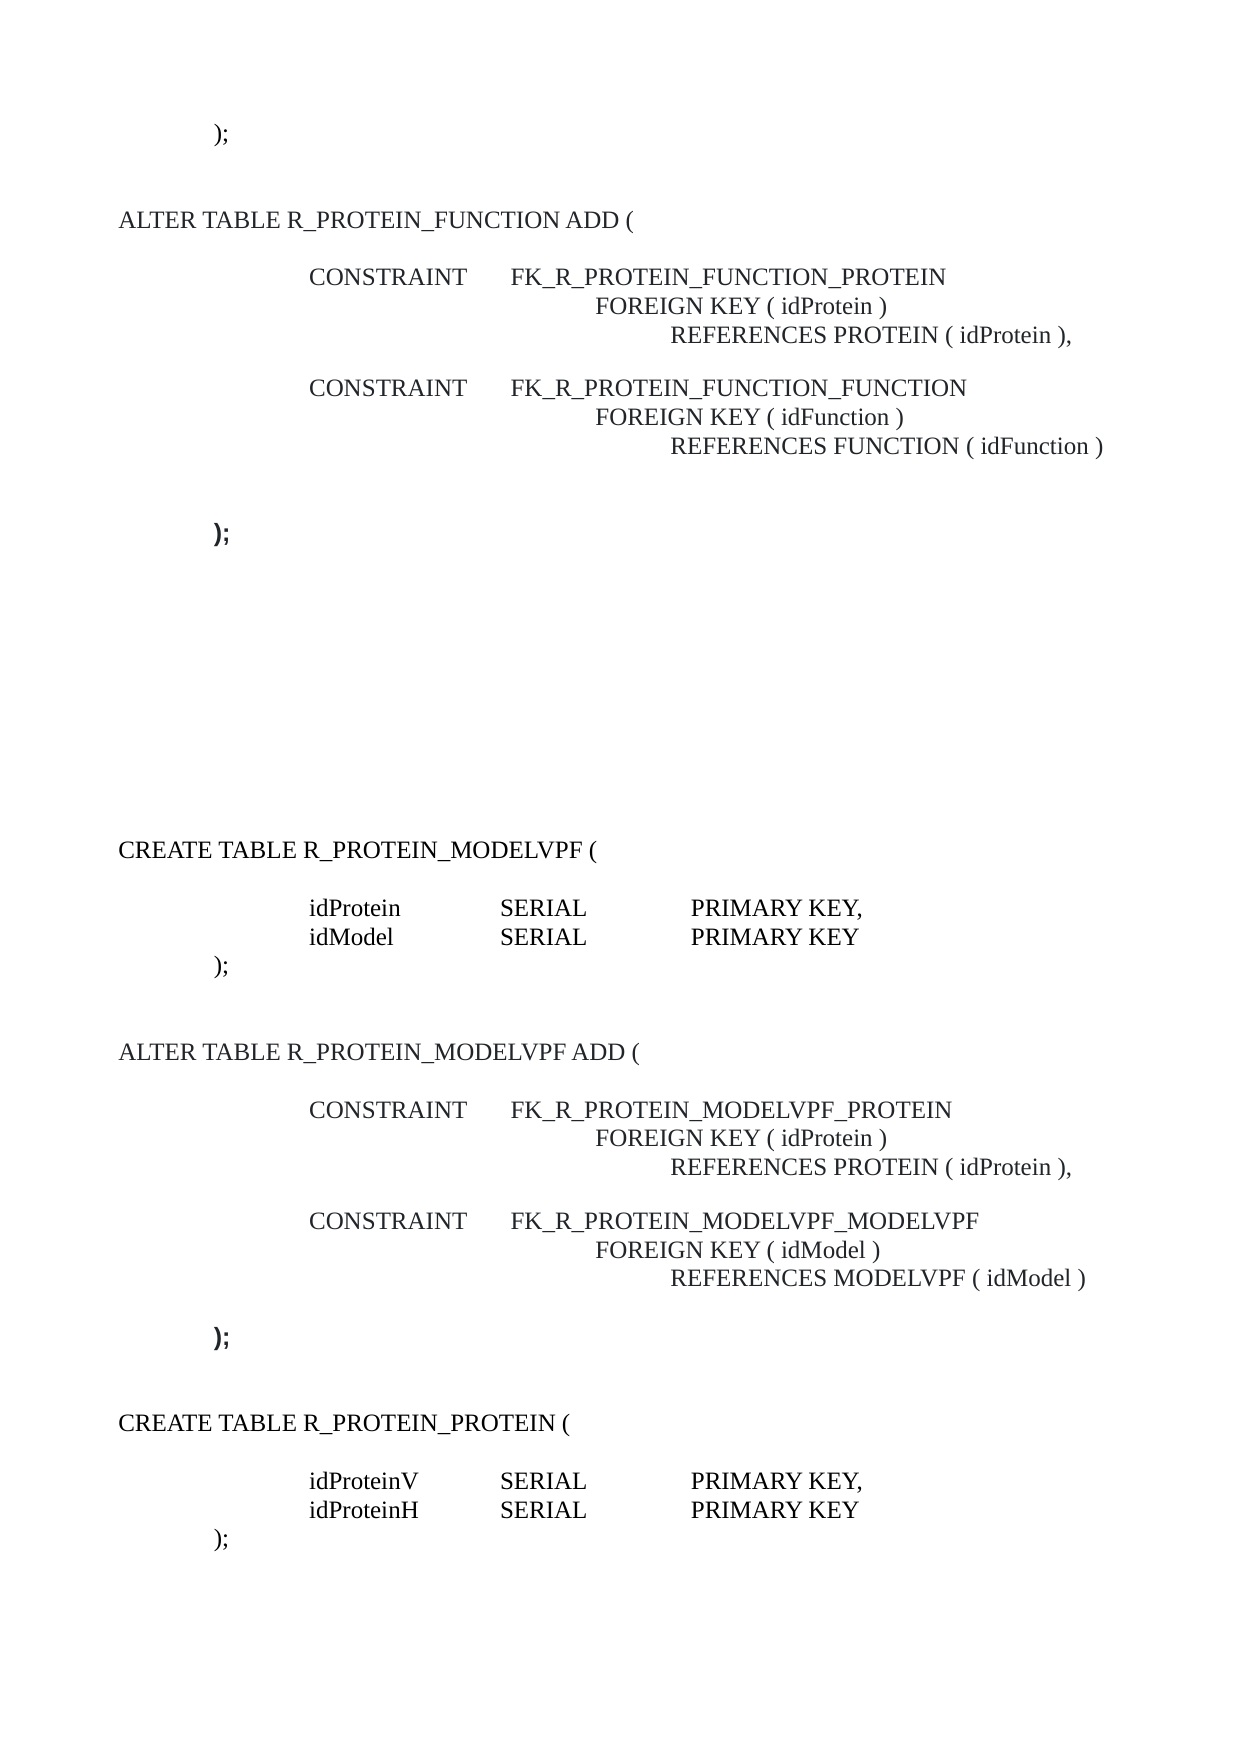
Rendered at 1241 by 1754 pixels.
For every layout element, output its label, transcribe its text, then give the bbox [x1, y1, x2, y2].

text idModel SERIAL PRIMARY KEY [118, 922, 1122, 951]
text idProtein SERIAL PRIMARY KEY, [118, 893, 1122, 922]
text ); [118, 118, 1122, 147]
text CONSTRAINT FK_R_PROTEIN_MODELVPF_PROTEIN [118, 1095, 1122, 1123]
text CONSTRAINT FK_R_PROTEIN_MODELVPF_MODELVPF [118, 1206, 1122, 1235]
text ALTER TABLE R_PROTEIN_MODELVPF ADD ( [118, 1037, 1122, 1066]
text FOREIGN KEY ( idProtein ) [118, 291, 1122, 320]
text REFERENCES MODELVPF ( idModel ) [118, 1263, 1122, 1292]
text CREATE TABLE R_PROTEIN_PROTEIN ( [118, 1408, 1122, 1437]
text idProteinH SERIAL PRIMARY KEY [118, 1495, 1122, 1523]
text ALTER TABLE R_PROTEIN_FUNCTION ADD ( [118, 205, 1122, 233]
text ); [118, 518, 1122, 547]
text CONSTRAINT FK_R_PROTEIN_FUNCTION_FUNCTION [118, 373, 1122, 402]
text CREATE TABLE R_PROTEIN_MODELVPF ( [118, 835, 1122, 864]
text idProteinV SERIAL PRIMARY KEY, [118, 1466, 1122, 1495]
text REFERENCES PROTEIN ( idProtein ), [118, 1152, 1122, 1181]
text CONSTRAINT FK_R_PROTEIN_FUNCTION_PROTEIN [118, 262, 1122, 291]
text ); [118, 1523, 1122, 1552]
text ); [118, 951, 1122, 979]
text FOREIGN KEY ( idFunction ) [118, 402, 1122, 431]
text FOREIGN KEY ( idProtein ) [118, 1123, 1122, 1152]
text REFERENCES FUNCTION ( idFunction ) [118, 431, 1122, 460]
text FOREIGN KEY ( idModel ) [118, 1235, 1122, 1263]
text ); [118, 1321, 1122, 1350]
text REFERENCES PROTEIN ( idProtein ), [118, 320, 1122, 348]
